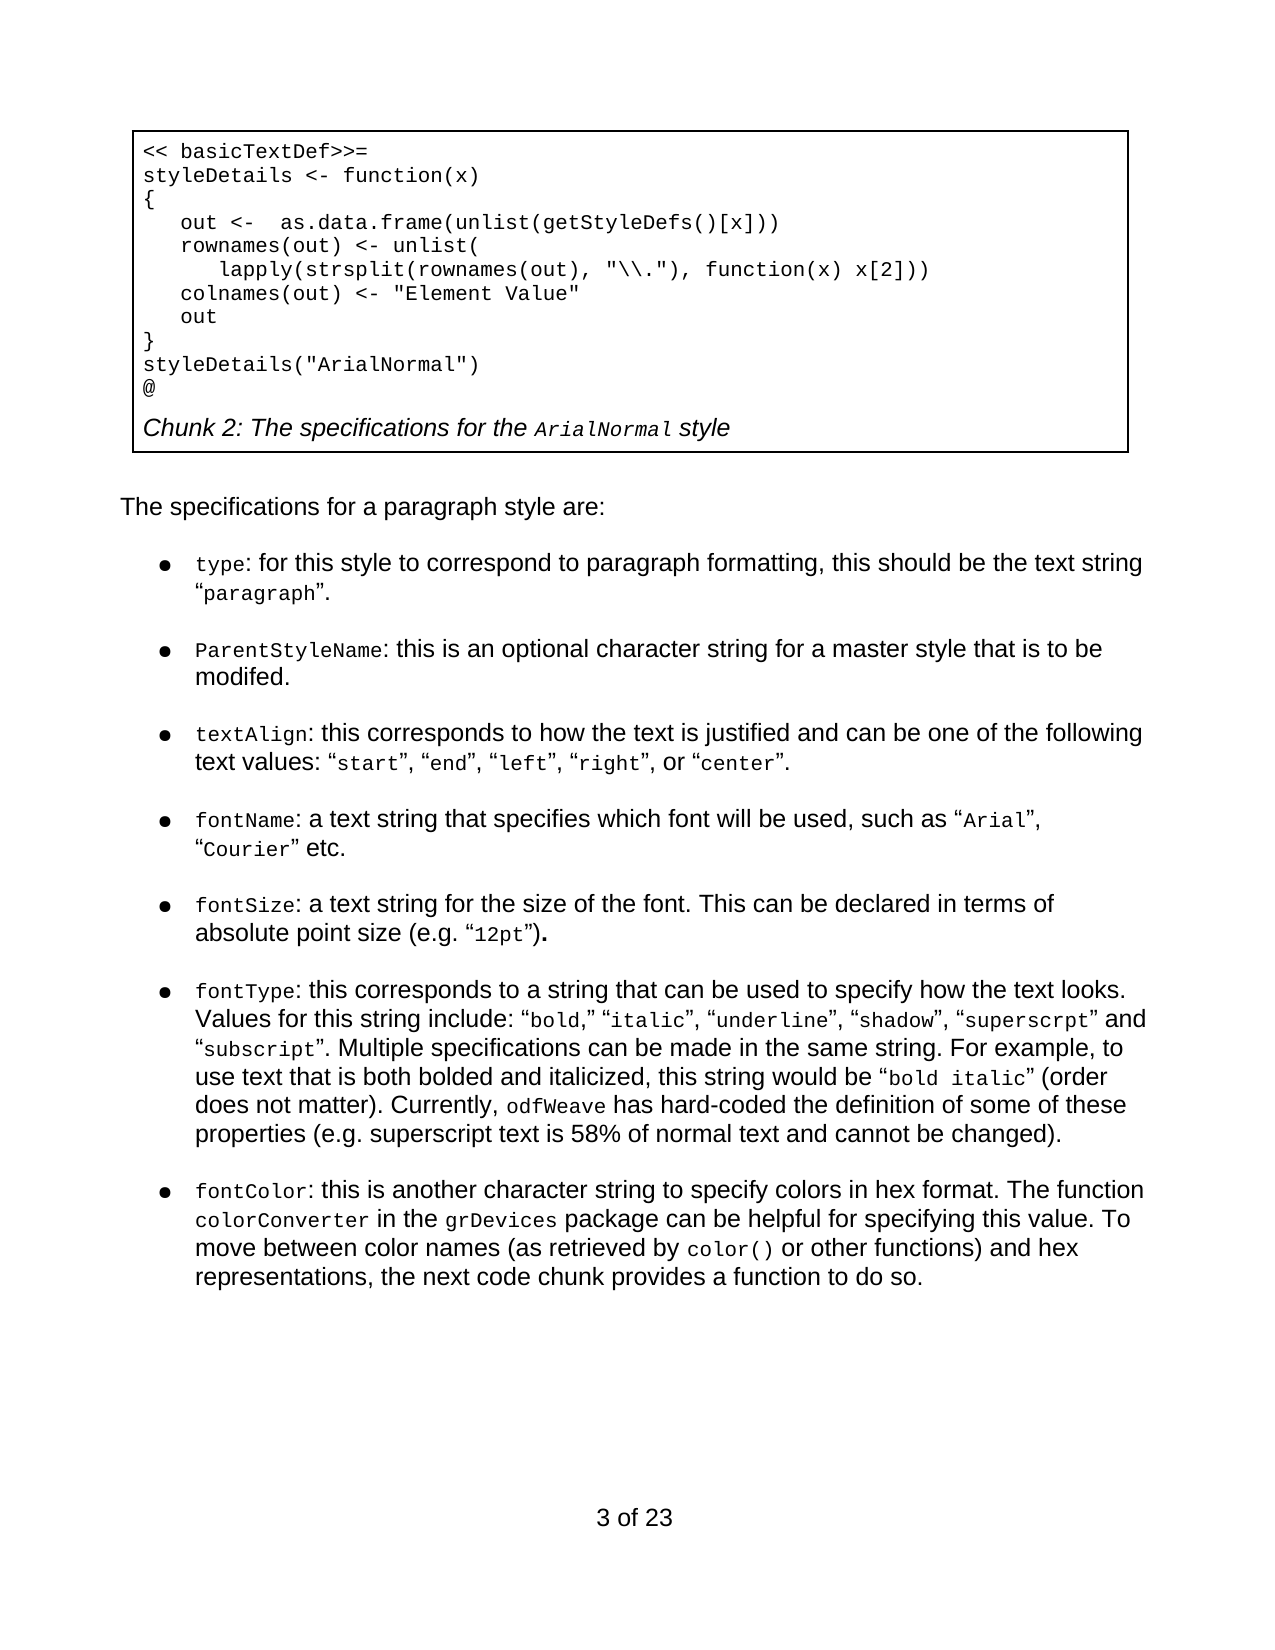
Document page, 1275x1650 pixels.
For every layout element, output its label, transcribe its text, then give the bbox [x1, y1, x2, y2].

list fontType: this corresponds to a string that can be used to specify how the text looks. Values for this string include: “bold,” “italic”, “underline”, “shadow”, “superscrpt” and “subscript”. Multiple specifications can be made in the same string. For example, to use text that is both bolded and italicized, this string would be “bold italic” (order does not matter). Currently, odfWeave has hard-coded the definition of some of these properties (e.g. superscript text is 58% of normal text and cannot be changed). [157, 976, 1149, 1148]
text rownames(out) <- unlist( [143, 236, 1118, 259]
text lapply(strsplit(rownames(out), "\\."), function(x) x[2])) [143, 259, 1118, 283]
text out <- as.data.frame(unlist(getStyleDefs()[x])) [143, 212, 1118, 236]
list fontColor: this is another character string to specify colors in hex format. The function colorConverter in the grDevices package can be helpful for specifying this value. To move between color names (as retrieved by color() or other functions) and hex representations, the next code chunk provides a function to do so. [157, 1176, 1149, 1291]
text colnames(out) <- "Element Value" [143, 283, 1118, 306]
list fontName: a text string that specifies which font will be used, such as “Arial”, “Courier” etc. [157, 805, 1149, 862]
list textAlign: this corresponds to how the text is justified and can be one of the following text values: “start”, “end”, “left”, “right”, or “center”. [157, 719, 1149, 777]
list ParentStyleName: this is an optional character string for a master style that is to be modifed. [157, 634, 1149, 691]
text @ [143, 377, 1118, 401]
text The specifications for a paragraph style are: [120, 493, 1149, 521]
text << basicTextDef>>= [143, 141, 1118, 164]
text } [143, 330, 1118, 354]
text Chunk 2: The specifications for the ArialNormal style [143, 413, 1118, 442]
list type: for this style to correspond to paragraph formatting, this should be the text string “paragraph”. [157, 549, 1149, 606]
list fontSize: a text string for the size of the font. This can be declared in terms of absolute point size (e.g. “12pt”). [157, 890, 1149, 948]
text { [143, 188, 1118, 212]
text styleDetails("ArialNormal") [143, 354, 1118, 377]
text out [143, 306, 1118, 330]
text styleDetails <- function(x) [143, 164, 1118, 188]
